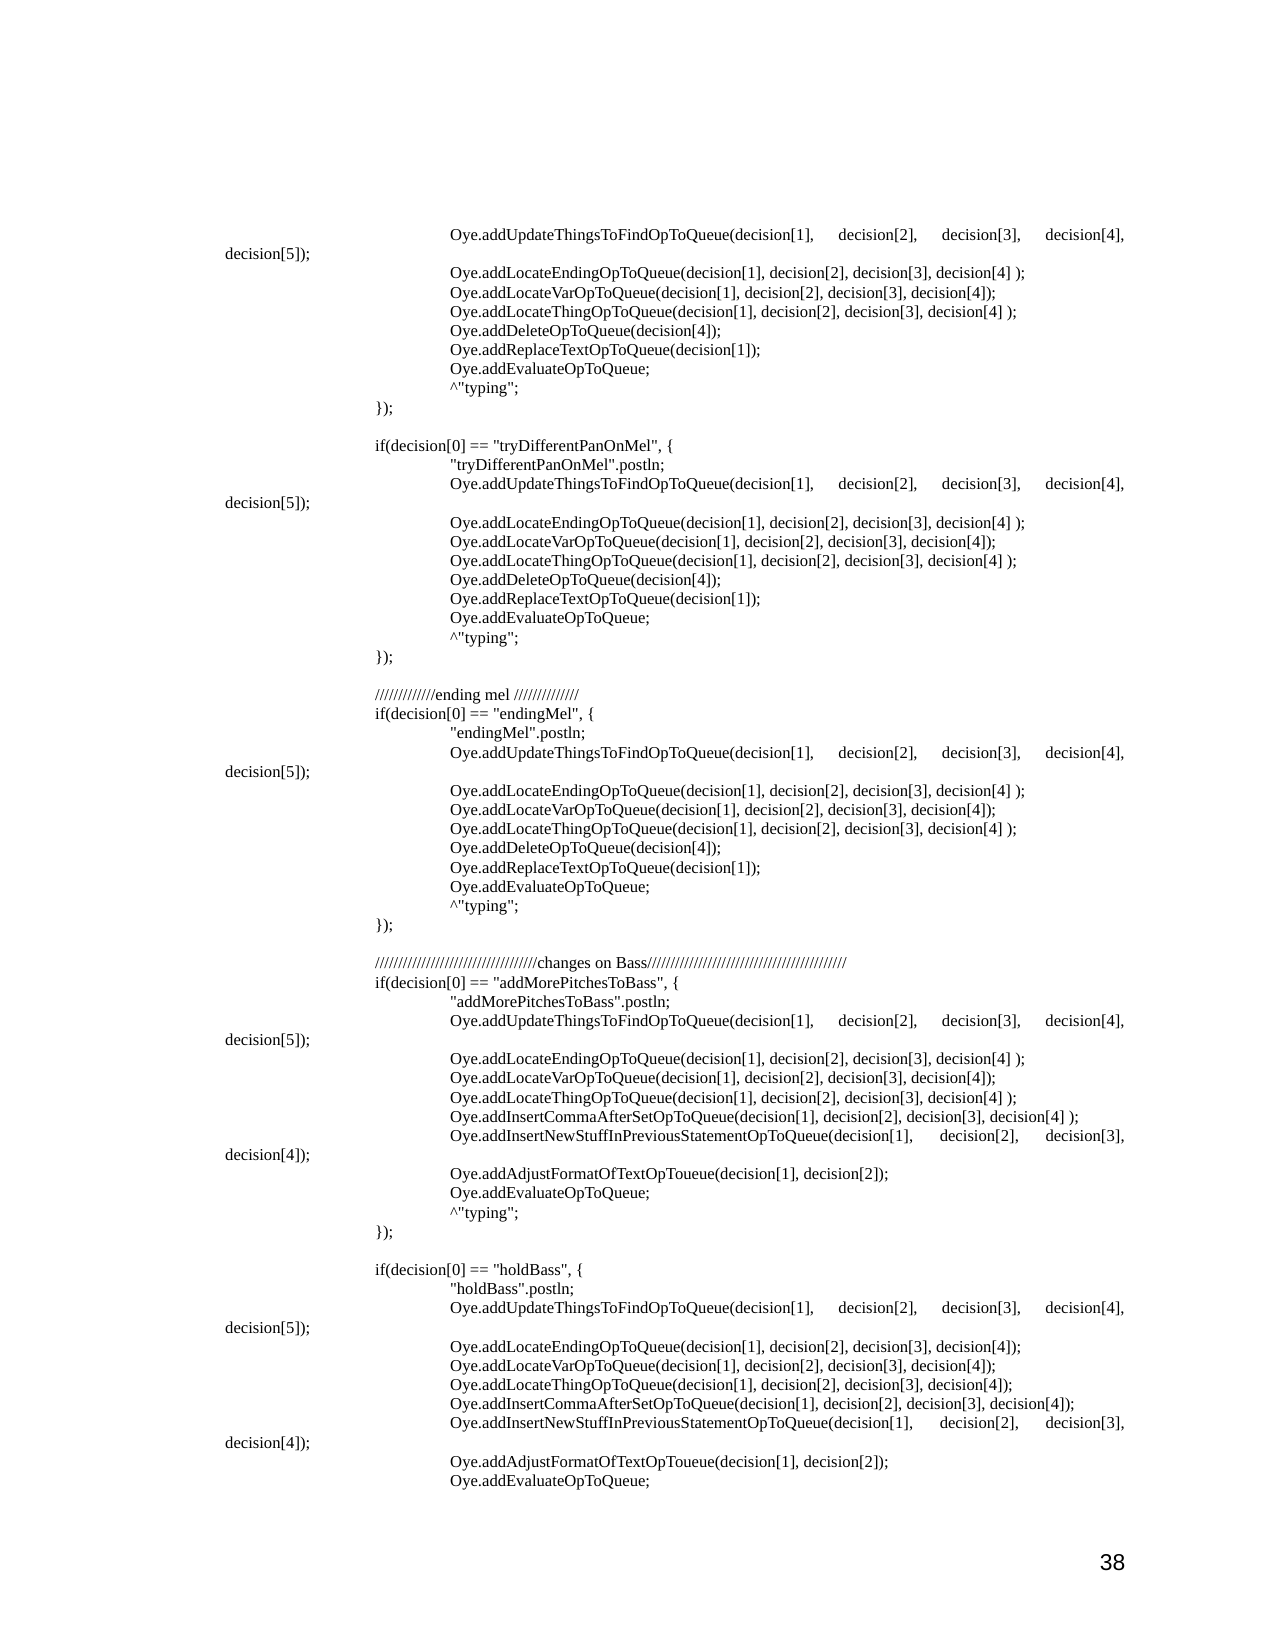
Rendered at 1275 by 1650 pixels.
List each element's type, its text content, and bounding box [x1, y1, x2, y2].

text Oye.addReplaceTextOpToQueue(decision[1]); [225, 589, 1125, 608]
text Oye.addLocateVarOpToQueue(decision[1], decision[2], decision[3], decision[4]); [225, 282, 1125, 302]
text Oye.addLocateEndingOpToQueue(decision[1], decision[2], decision[3], decision[4] ); [225, 263, 1125, 282]
text ^"typing"; [225, 896, 1125, 915]
text Oye.addLocateEndingOpToQueue(decision[1], decision[2], decision[3], decision[4] ); [225, 1049, 1125, 1068]
text Oye.addLocateVarOpToQueue(decision[1], decision[2], decision[3], decision[4]); [225, 1356, 1125, 1375]
text Oye.addInsertCommaAfterSetOpToQueue(decision[1], decision[2], decision[3], decision[4]); [225, 1394, 1125, 1413]
text Oye.addLocateThingOpToQueue(decision[1], decision[2], decision[3], decision[4] ); [225, 551, 1125, 570]
text Oye.addUpdateThingsToFindOpToQueue(decision[1], decision[2], decision[3], decision[4], decision[5]); [225, 225, 1125, 263]
text Oye.addLocateEndingOpToQueue(decision[1], decision[2], decision[3], decision[4]); [225, 1337, 1125, 1356]
text "holdBass".postln; [225, 1279, 1125, 1298]
text Oye.addEvaluateOpToQueue; [225, 608, 1125, 627]
text Oye.addAdjustFormatOfTextOpToueue(decision[1], decision[2]); [225, 1452, 1125, 1471]
text Oye.addInsertNewStuffInPreviousStatementOpToQueue(decision[1], decision[2], decision[3], decision[4]); [225, 1413, 1125, 1452]
text }); [225, 397, 1125, 417]
text Oye.addUpdateThingsToFindOpToQueue(decision[1], decision[2], decision[3], decision[4], decision[5]); [225, 474, 1125, 512]
text Oye.addEvaluateOpToQueue; [225, 359, 1125, 378]
text if(decision[0] == "tryDifferentPanOnMel", { [225, 436, 1125, 455]
text Oye.addInsertCommaAfterSetOpToQueue(decision[1], decision[2], decision[3], decision[4] ); [225, 1107, 1125, 1126]
text Oye.addEvaluateOpToQueue; [225, 877, 1125, 896]
text Oye.addUpdateThingsToFindOpToQueue(decision[1], decision[2], decision[3], decision[4], decision[5]); [225, 742, 1125, 781]
text "addMorePitchesToBass".postln; [225, 992, 1125, 1011]
text Oye.addDeleteOpToQueue(decision[4]); [225, 570, 1125, 589]
text Oye.addDeleteOpToQueue(decision[4]); [225, 321, 1125, 340]
text if(decision[0] == "addMorePitchesToBass", { [225, 972, 1125, 992]
text Oye.addEvaluateOpToQueue; [225, 1471, 1125, 1490]
text Oye.addLocateThingOpToQueue(decision[1], decision[2], decision[3], decision[4] ); [225, 302, 1125, 321]
text }); [225, 915, 1125, 934]
text Oye.addLocateEndingOpToQueue(decision[1], decision[2], decision[3], decision[4] ); [225, 781, 1125, 800]
text ///////////////////////////////////changes on Bass/////////////////////////////////////////// [225, 953, 1125, 972]
text Oye.addLocateThingOpToQueue(decision[1], decision[2], decision[3], decision[4] ); [225, 819, 1125, 838]
text ^"typing"; [225, 1202, 1125, 1222]
text }); [225, 1222, 1125, 1241]
text Oye.addUpdateThingsToFindOpToQueue(decision[1], decision[2], decision[3], decision[4], decision[5]); [225, 1011, 1125, 1049]
text Oye.addLocateEndingOpToQueue(decision[1], decision[2], decision[3], decision[4] ); [225, 512, 1125, 532]
text Oye.addLocateThingOpToQueue(decision[1], decision[2], decision[3], decision[4] ); [225, 1087, 1125, 1107]
text Oye.addDeleteOpToQueue(decision[4]); [225, 838, 1125, 857]
text Oye.addAdjustFormatOfTextOpToueue(decision[1], decision[2]); [225, 1164, 1125, 1183]
text Oye.addLocateVarOpToQueue(decision[1], decision[2], decision[3], decision[4]); [225, 1068, 1125, 1087]
text "tryDifferentPanOnMel".postln; [225, 455, 1125, 474]
text Oye.addEvaluateOpToQueue; [225, 1183, 1125, 1202]
text if(decision[0] == "holdBass", { [225, 1260, 1125, 1279]
text }); [225, 647, 1125, 666]
text /////////////ending mel ////////////// [225, 685, 1125, 704]
text Oye.addReplaceTextOpToQueue(decision[1]); [225, 340, 1125, 359]
text ^"typing"; [225, 627, 1125, 647]
text "endingMel".postln; [225, 723, 1125, 742]
text Oye.addLocateThingOpToQueue(decision[1], decision[2], decision[3], decision[4]); [225, 1375, 1125, 1394]
text Oye.addInsertNewStuffInPreviousStatementOpToQueue(decision[1], decision[2], decision[3], decision[4]); [225, 1126, 1125, 1164]
text ^"typing"; [225, 378, 1125, 397]
text Oye.addUpdateThingsToFindOpToQueue(decision[1], decision[2], decision[3], decision[4], decision[5]); [225, 1298, 1125, 1337]
text Oye.addLocateVarOpToQueue(decision[1], decision[2], decision[3], decision[4]); [225, 800, 1125, 819]
text if(decision[0] == "endingMel", { [225, 704, 1125, 723]
text Oye.addLocateVarOpToQueue(decision[1], decision[2], decision[3], decision[4]); [225, 532, 1125, 551]
text Oye.addReplaceTextOpToQueue(decision[1]); [225, 857, 1125, 877]
